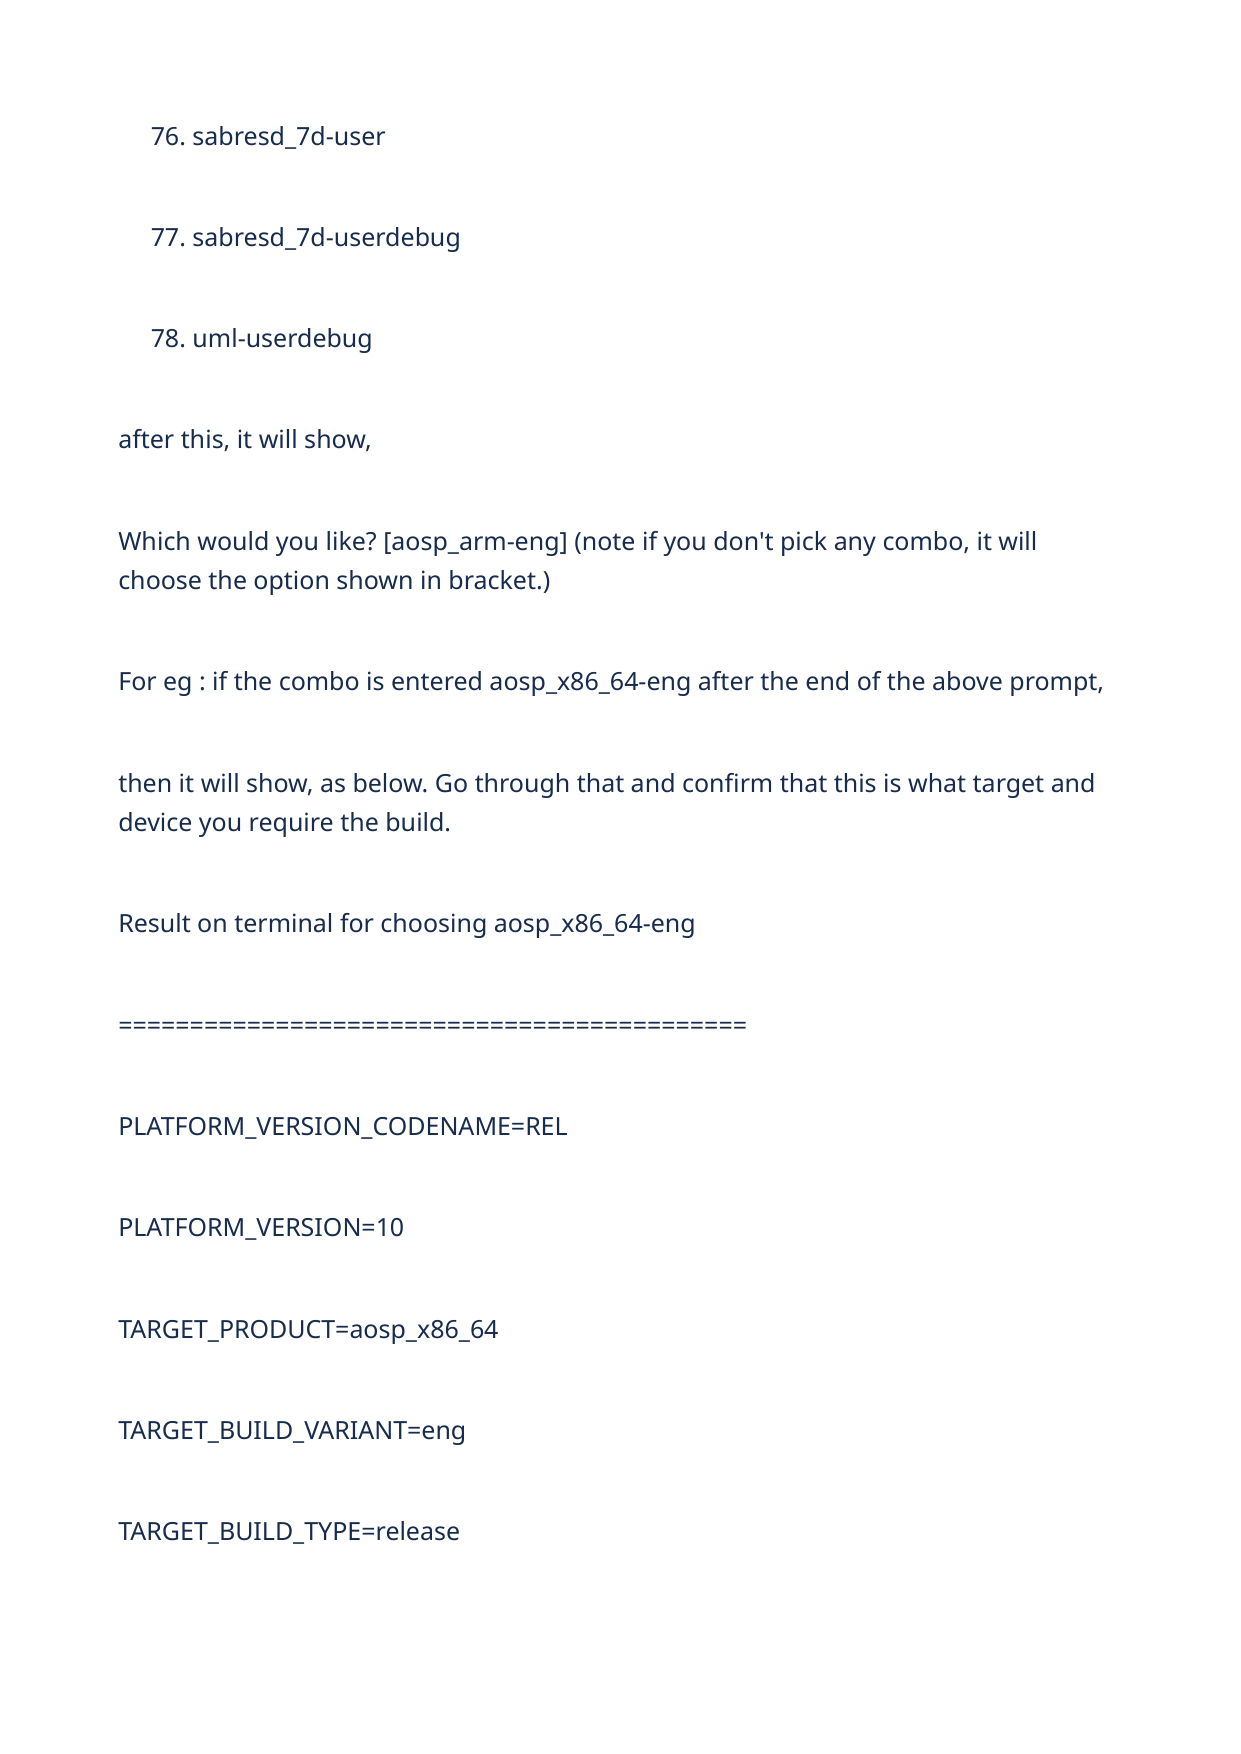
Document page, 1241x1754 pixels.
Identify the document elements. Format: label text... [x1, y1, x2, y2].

text 76. sabresd_7d-user [118, 118, 1122, 152]
text PLATFORM_VERSION=10 [118, 1210, 1122, 1244]
text 78. uml-userdebug [118, 321, 1122, 355]
text TARGET_PRODUCT=aosp_x86_64 [118, 1311, 1122, 1345]
text after this, it will show, [118, 422, 1122, 456]
text 77. sabresd_7d-userdebug [118, 219, 1122, 253]
text Which would you like? [aosp_arm-eng] (note if you don't pick any combo, it will choose the option shown in bracket.) [118, 523, 1122, 597]
text For eg : if the combo is entered aosp_x86_64-eng after the end of the above prompt, [118, 664, 1122, 698]
text Result on terminal for choosing aosp_x86_64-eng [118, 906, 1122, 940]
text ============================================ [118, 1007, 1122, 1041]
text TARGET_BUILD_VARIANT=eng [118, 1413, 1122, 1447]
text PLATFORM_VERSION_CODENAME=REL [118, 1109, 1122, 1143]
text TARGET_BUILD_TYPE=release [118, 1514, 1122, 1548]
text then it will show, as below. Go through that and confirm that this is what target and device you require the build. [118, 765, 1122, 839]
